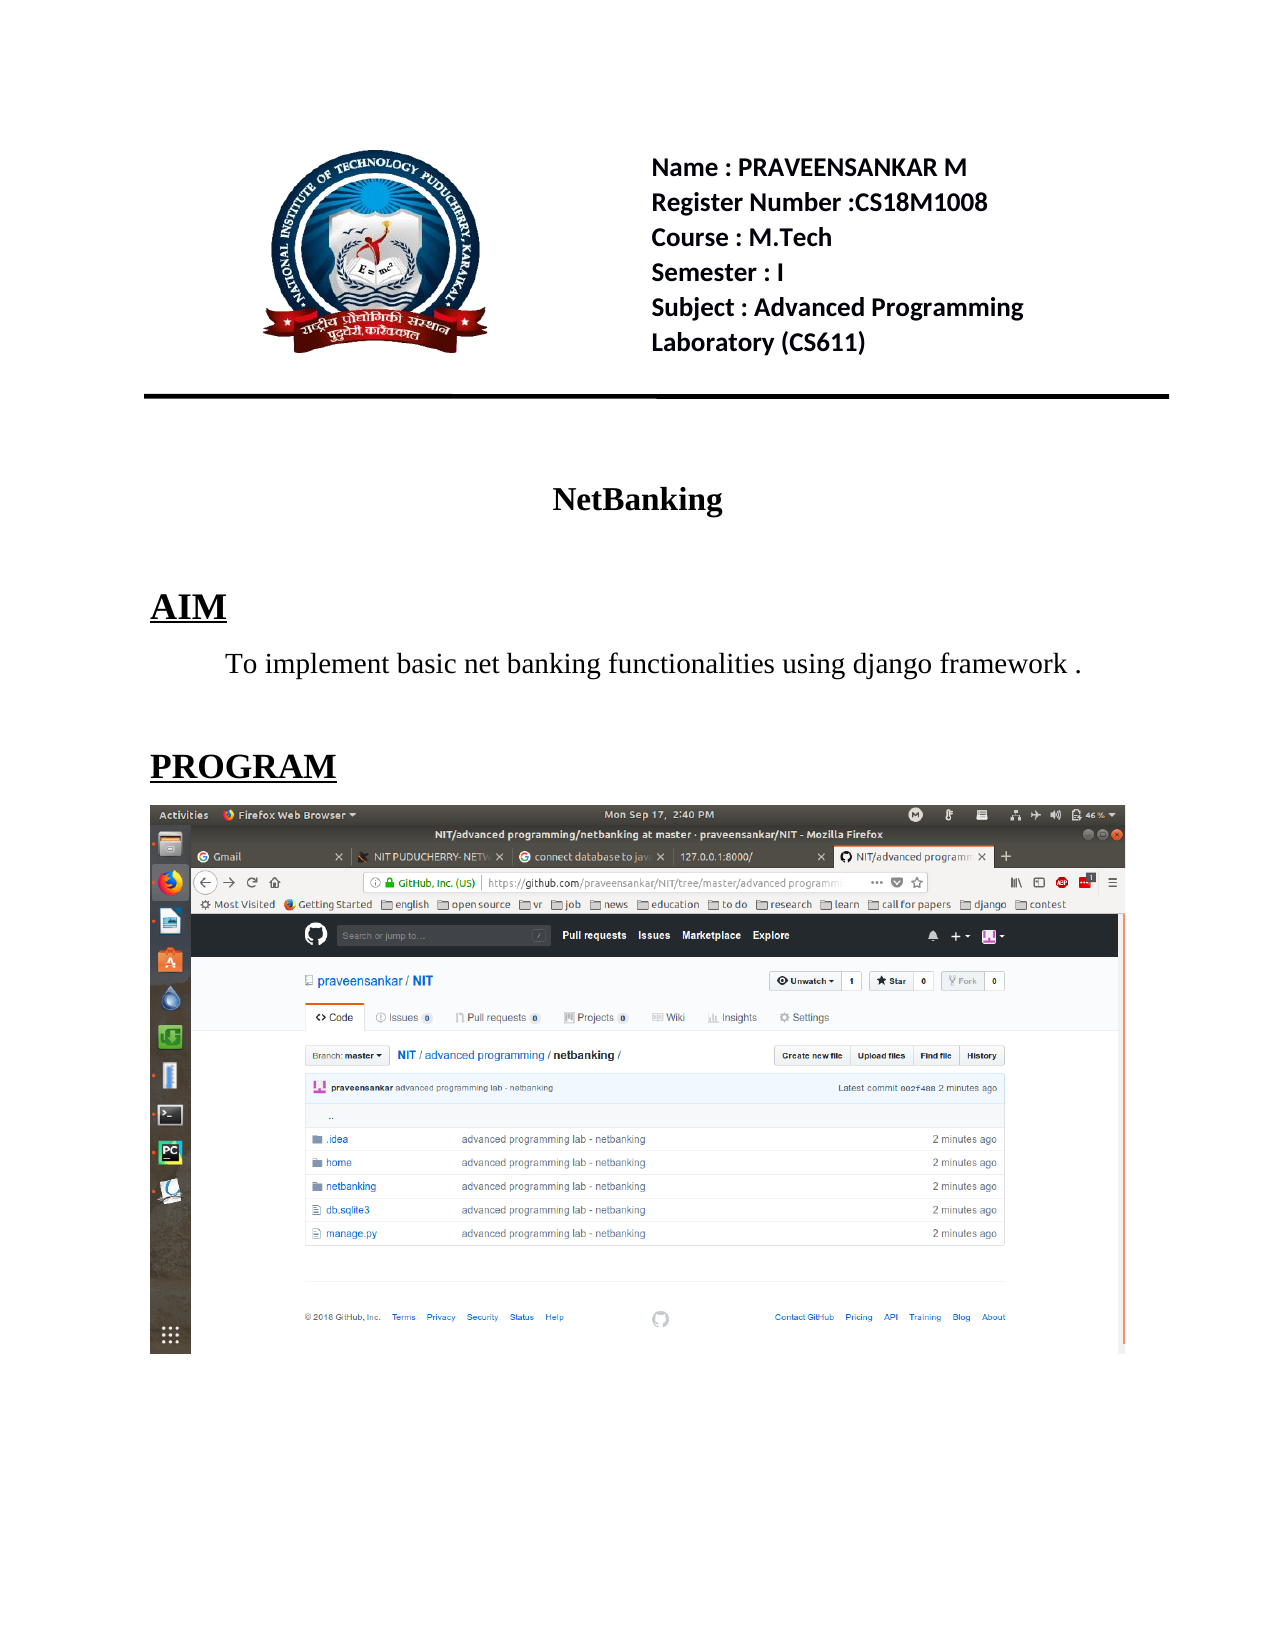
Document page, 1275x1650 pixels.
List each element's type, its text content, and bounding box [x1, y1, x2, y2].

picture [262, 150, 488, 353]
text Course : M.Tech [651, 220, 1125, 253]
text To implement basic net banking functionalities using django framework . [150, 646, 1125, 680]
text Subject : Advanced Programming Laboratory (CS611) [651, 290, 1125, 358]
picture [150, 805, 1125, 1354]
text Semester : I [651, 255, 1125, 288]
text AIM [150, 584, 1125, 627]
text PROGRAM [150, 746, 1125, 786]
text Register Number :CS18M1008 [651, 185, 1125, 218]
text Name : PRAVEENSANKAR M [651, 150, 1125, 183]
text NetBanking [150, 480, 1125, 518]
